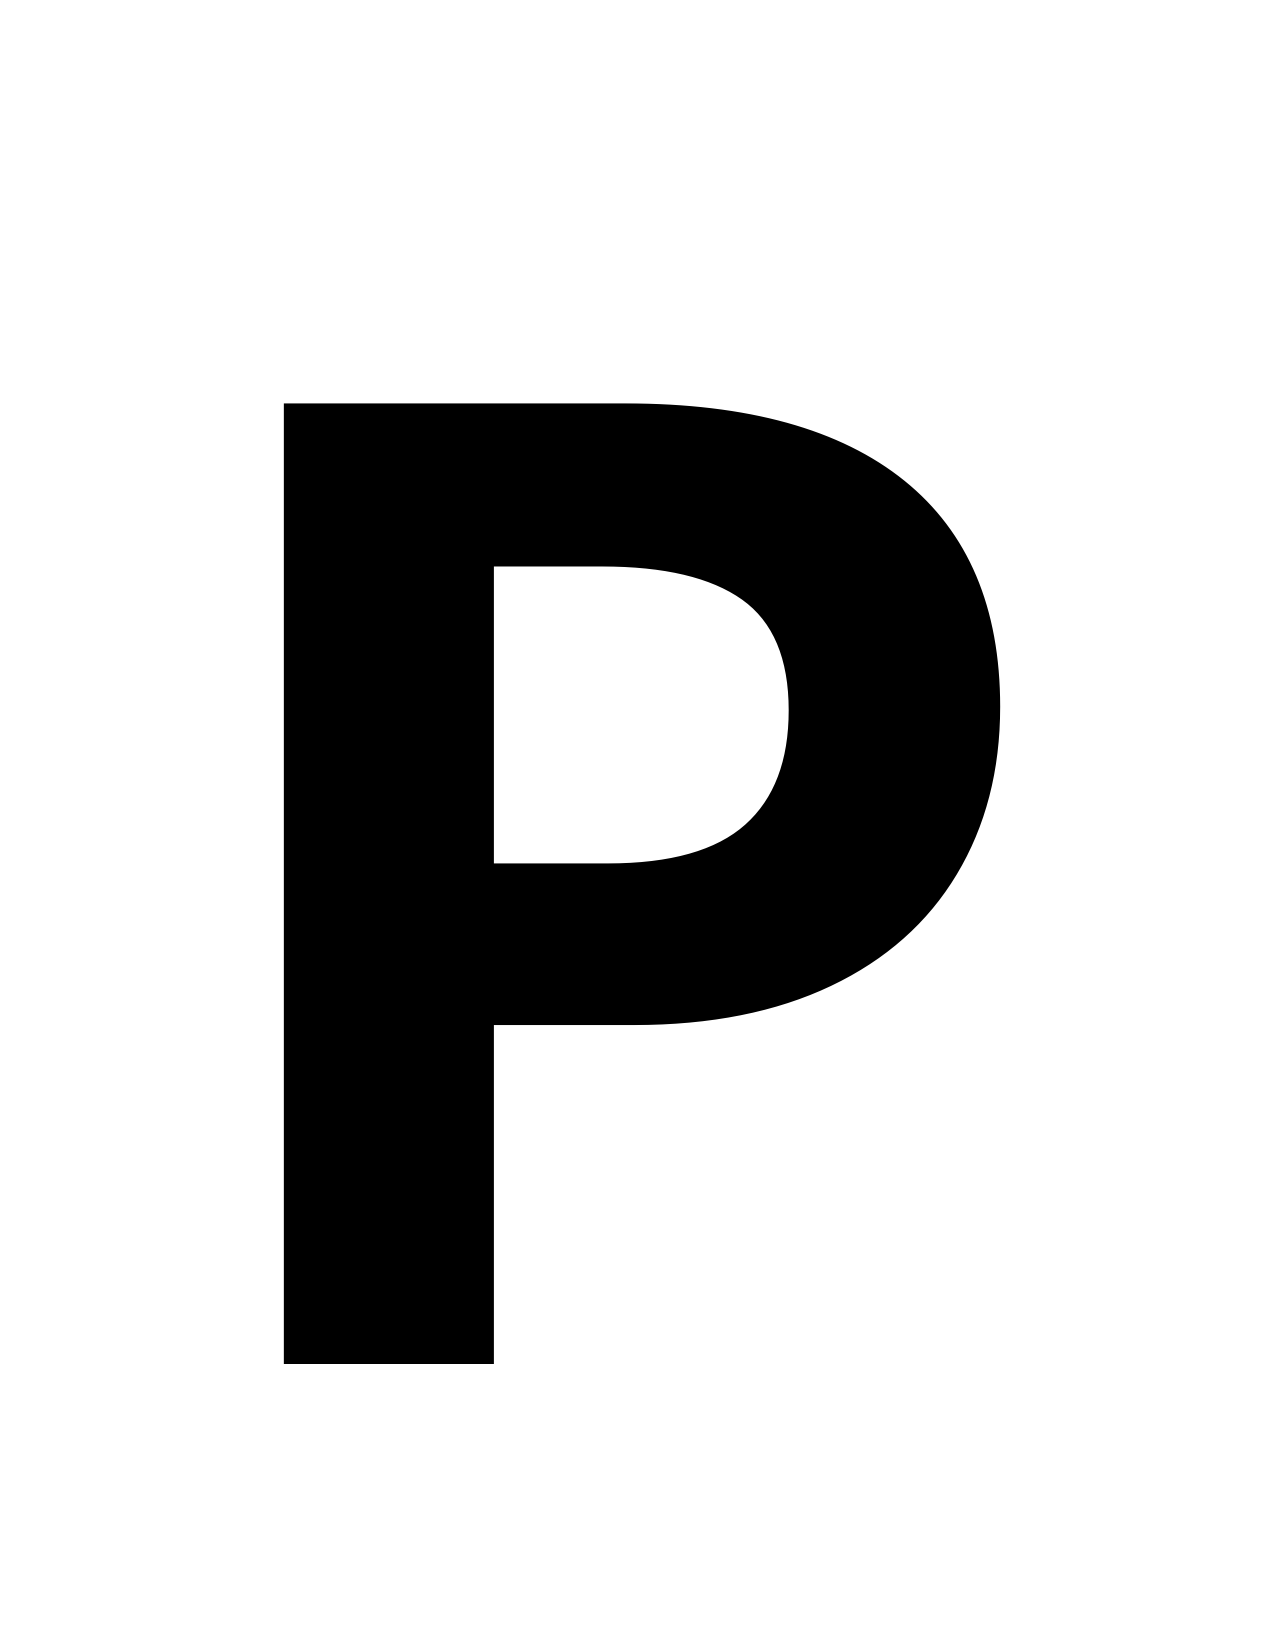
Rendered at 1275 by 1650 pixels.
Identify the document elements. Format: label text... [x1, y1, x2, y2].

text P [187, 150, 1087, 1500]
